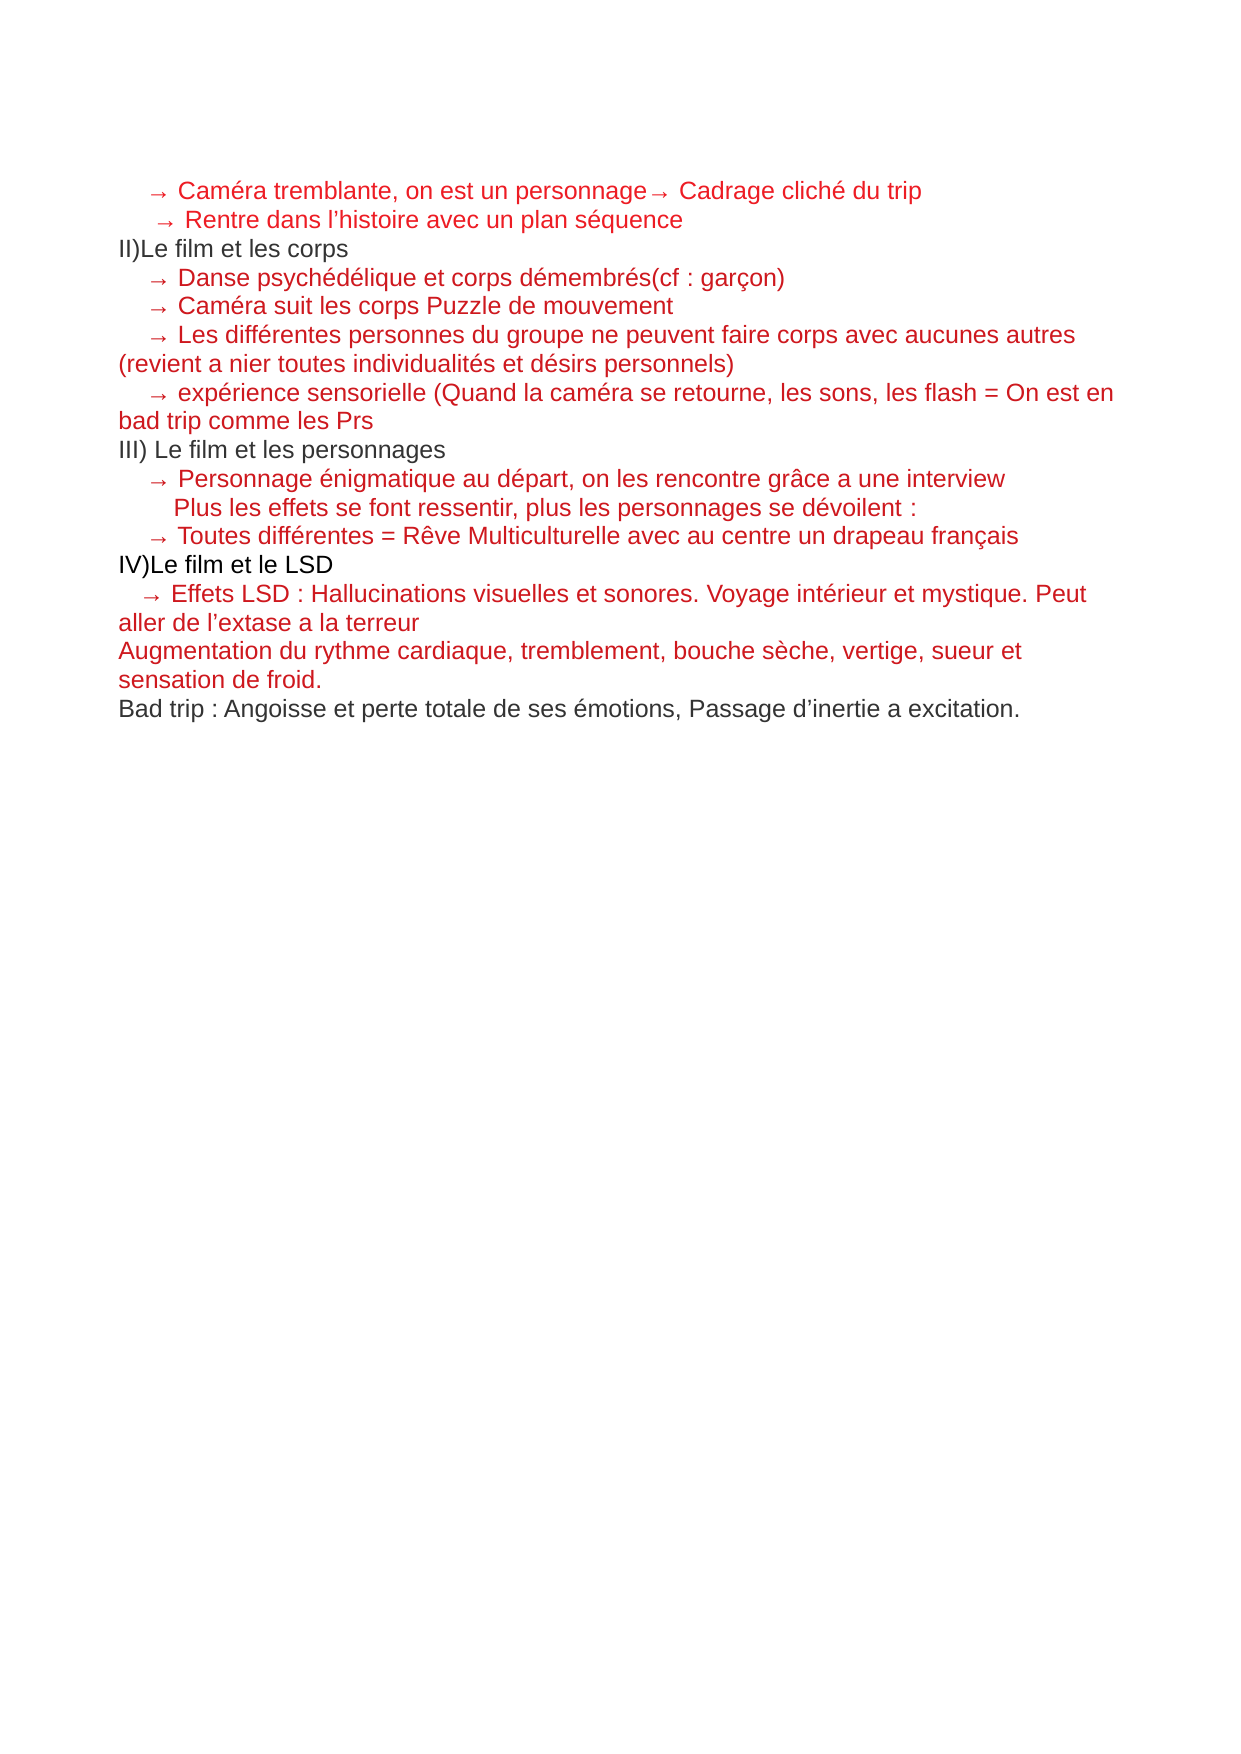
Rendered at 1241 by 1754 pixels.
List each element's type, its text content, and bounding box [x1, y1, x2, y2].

text II)Le film et les corps [118, 234, 1122, 263]
text III) Le film et les personnages [118, 435, 1122, 464]
text → Toutes différentes = Rêve Multiculturelle avec au centre un drapeau français [118, 521, 1122, 550]
text → Caméra suit les corps Puzzle de mouvement [118, 291, 1122, 320]
text → expérience sensorielle (Quand la caméra se retourne, les sons, les flash = On est en bad trip comme les Prs [118, 378, 1122, 435]
text → Caméra tremblante, on est un personnage→ Cadrage cliché du trip [118, 176, 1122, 205]
text Bad trip : Angoisse et perte totale de ses émotions, Passage d’inertie a excitation. [118, 694, 1122, 723]
text Augmentation du rythme cardiaque, tremblement, bouche sèche, vertige, sueur et sensation de froid. [118, 636, 1122, 694]
text → Danse psychédélique et corps démembrés(cf : garçon) [118, 263, 1122, 291]
text → Effets LSD : Hallucinations visuelles et sonores. Voyage intérieur et mystique. Peut aller de l’extase a la terreur [118, 579, 1122, 636]
text → Rentre dans l’histoire avec un plan séquence [118, 205, 1122, 234]
text → Personnage énigmatique au départ, on les rencontre grâce a une interview [118, 464, 1122, 493]
text Plus les effets se font ressentir, plus les personnages se dévoilent : [118, 493, 1122, 521]
text IV)Le film et le LSD [118, 550, 1122, 579]
text → Les différentes personnes du groupe ne peuvent faire corps avec aucunes autres (revient a nier toutes individualités et désirs personnels) [118, 320, 1122, 378]
